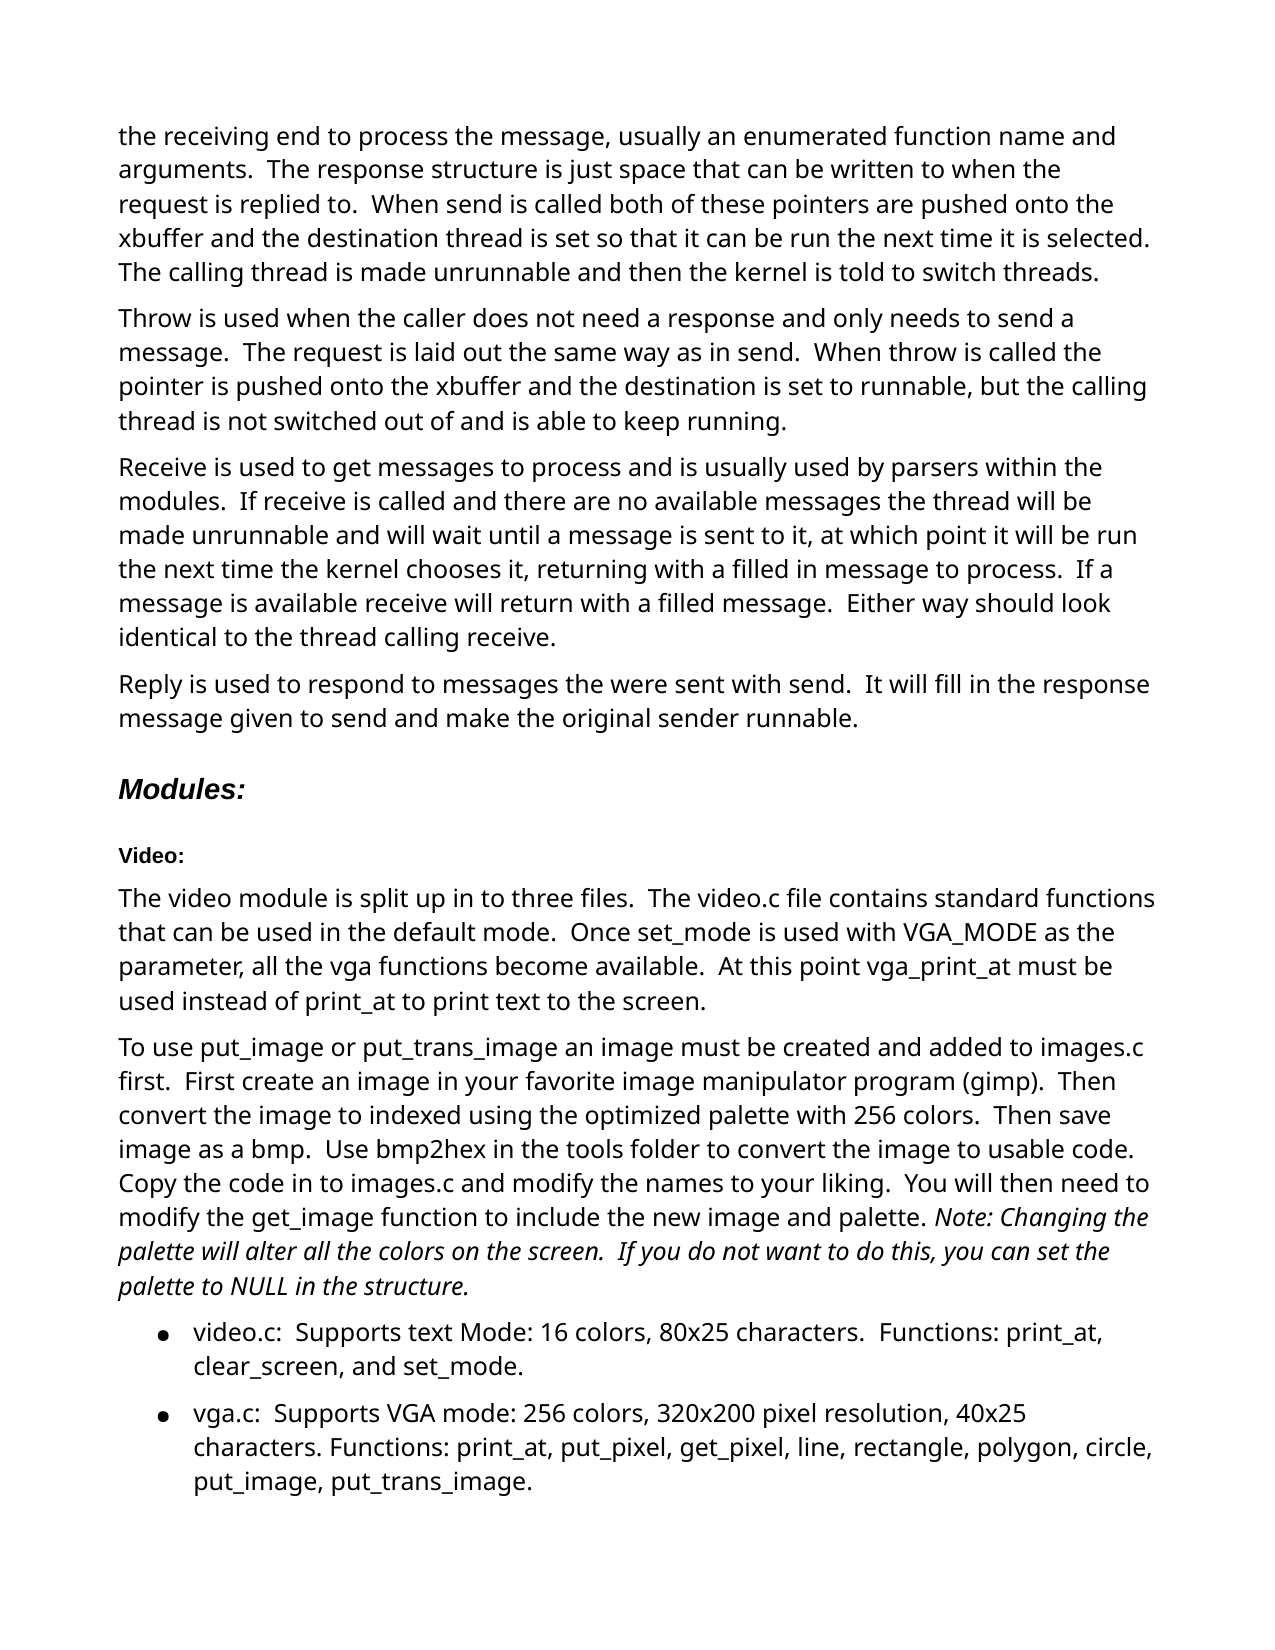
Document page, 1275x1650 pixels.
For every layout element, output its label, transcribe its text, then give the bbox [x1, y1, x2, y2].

subtitle Video: [118, 843, 1157, 868]
text Receive is used to get messages to process and is usually used by parsers within the modules. If receive is called and there are no available messages the thread will be made unrunnable and will wait until a message is sent to it, at which point it will be run the next time the kernel chooses it, returning with a filled in message to process. If a message is available receive will return with a filled message. Either way should look identical to the thread calling receive. [118, 450, 1157, 654]
list video.c: Supports text Mode: 16 colors, 80x25 characters. Functions: print_at, clear_screen, and set_mode. [156, 1315, 1157, 1383]
text Throw is used when the caller does not need a response and only needs to send a message. The request is laid out the same way as in send. When throw is called the pointer is pushed onto the xbuffer and the destination is set to runnable, but the calling thread is not switched out of and is able to keep running. [118, 301, 1157, 437]
text To use put_image or put_trans_image an image must be created and added to images.c first. First create an image in your favorite image manipulator program (gimp). Then convert the image to indexed using the optimized palette with 256 colors. Then save image as a bmp. Use bmp2hex in the tools folder to convert the image to usable code. Copy the code in to images.c and modify the names to your liking. You will then need to modify the get_image function to include the new image and palette. Note: Changing the palette will alter all the colors on the screen. If you do not want to do this, you can set the palette to NULL in the structure. [118, 1030, 1157, 1302]
text Reply is used to respond to messages the were sent with send. It will fill in the response message given to send and make the original sender runnable. [118, 667, 1157, 735]
text the receiving end to process the message, usually an enumerated function name and arguments. The response structure is just space that can be written to when the request is replied to. When send is called both of these pointers are pushed onto the xbuffer and the destination thread is set so that it can be run the next time it is selected. The calling thread is made unrunnable and then the kernel is told to switch threads. [118, 118, 1157, 288]
subtitle Modules: [118, 772, 1157, 806]
text The video module is split up in to three files. The video.c file contains standard functions that can be used in the default mode. Once set_mode is used with VGA_MODE as the parameter, all the vga functions become available. At this point vga_print_at must be used instead of print_at to print text to the screen. [118, 881, 1157, 1017]
list vga.c: Supports VGA mode: 256 colors, 320x200 pixel resolution, 40x25 characters. Functions: print_at, put_pixel, get_pixel, line, rectangle, polygon, circle, put_image, put_trans_image. [156, 1395, 1157, 1497]
